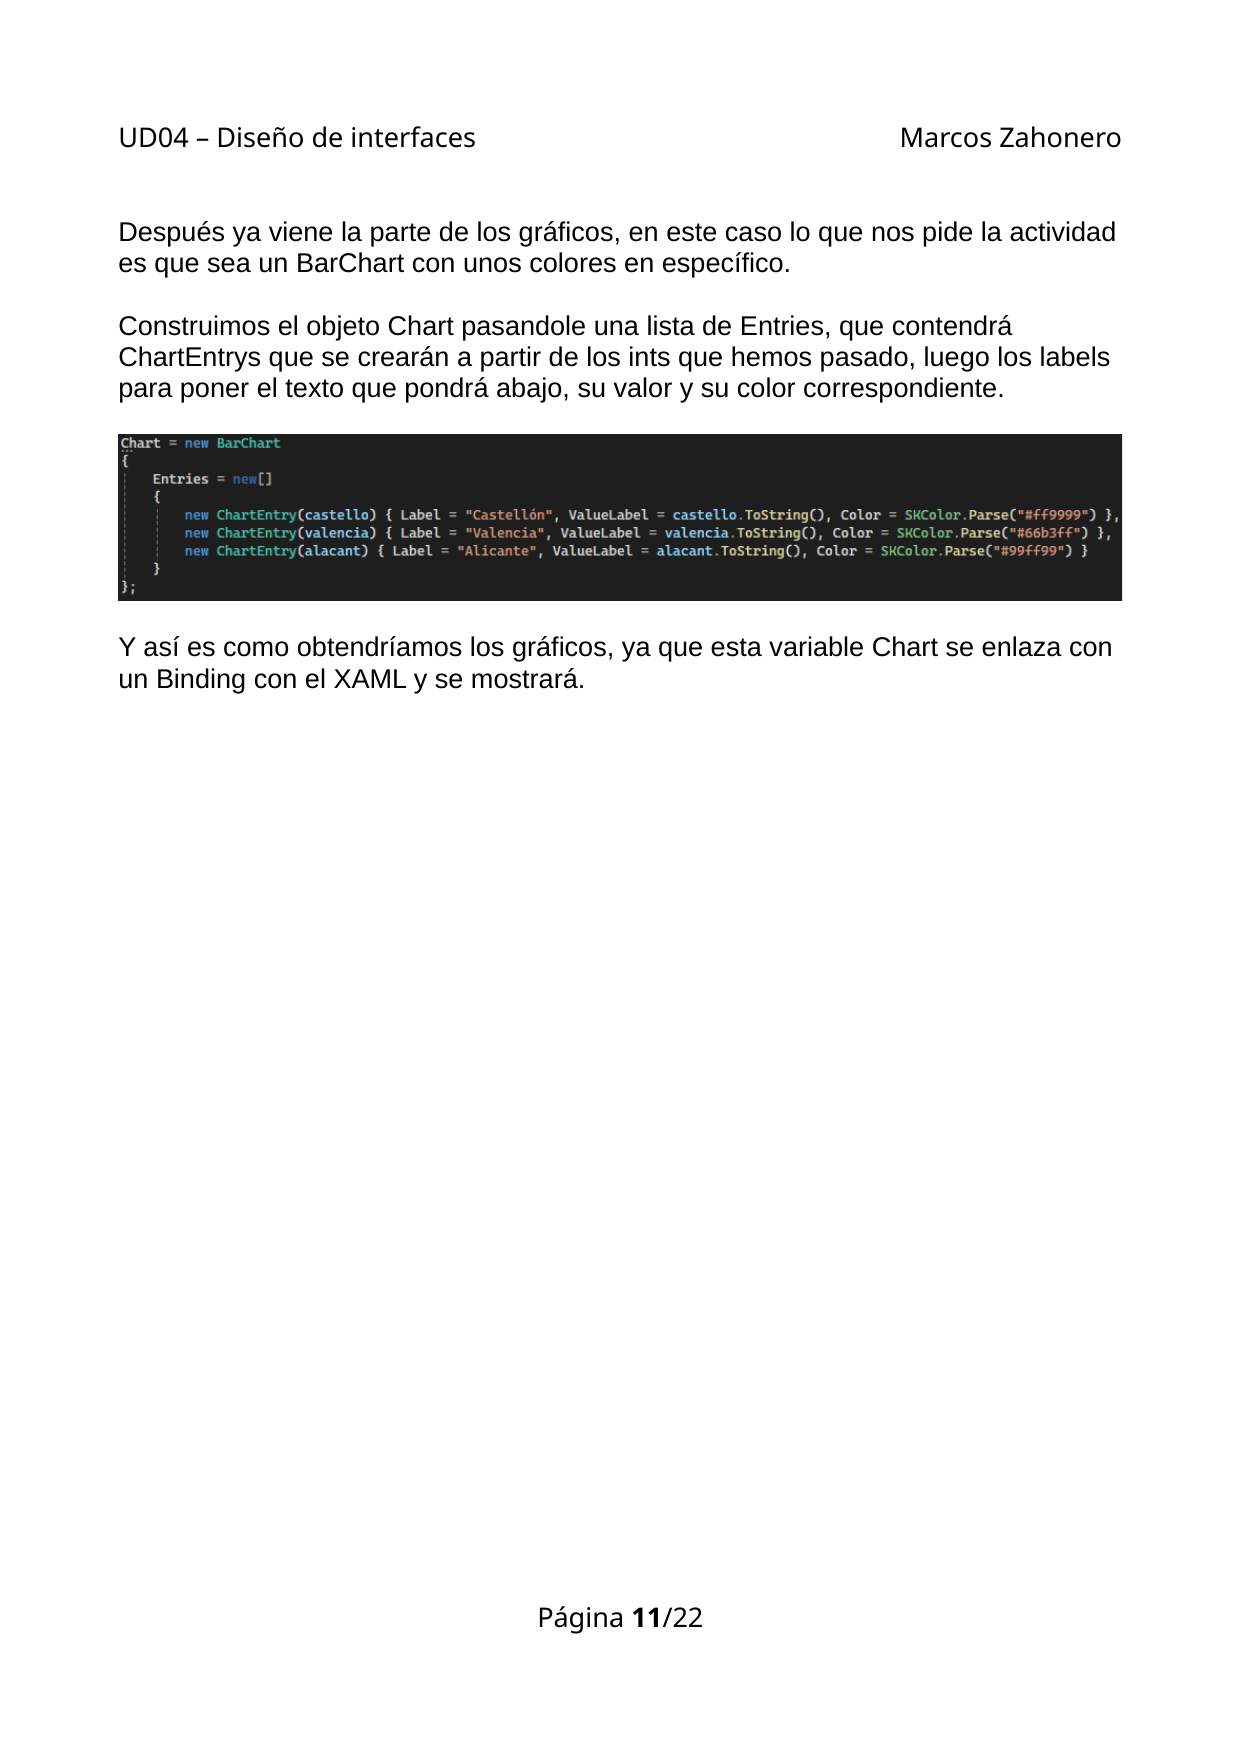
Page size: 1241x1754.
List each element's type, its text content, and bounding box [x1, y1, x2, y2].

picture [118, 434, 1123, 601]
text Y así es como obtendríamos los gráficos, ya que esta variable Chart se enlaza con un Binding con el XAML y se mostrará. [118, 631, 1122, 694]
text Construimos el objeto Chart pasandole una lista de Entries, que contendrá ChartEntrys que se crearán a partir de los ints que hemos pasado, luego los labels para poner el texto que pondrá abajo, su valor y su color correspondiente. [118, 309, 1122, 403]
text Después ya viene la parte de los gráficos, en este caso lo que nos pide la actividad es que sea un BarChart con unos colores en específico. [118, 216, 1122, 278]
